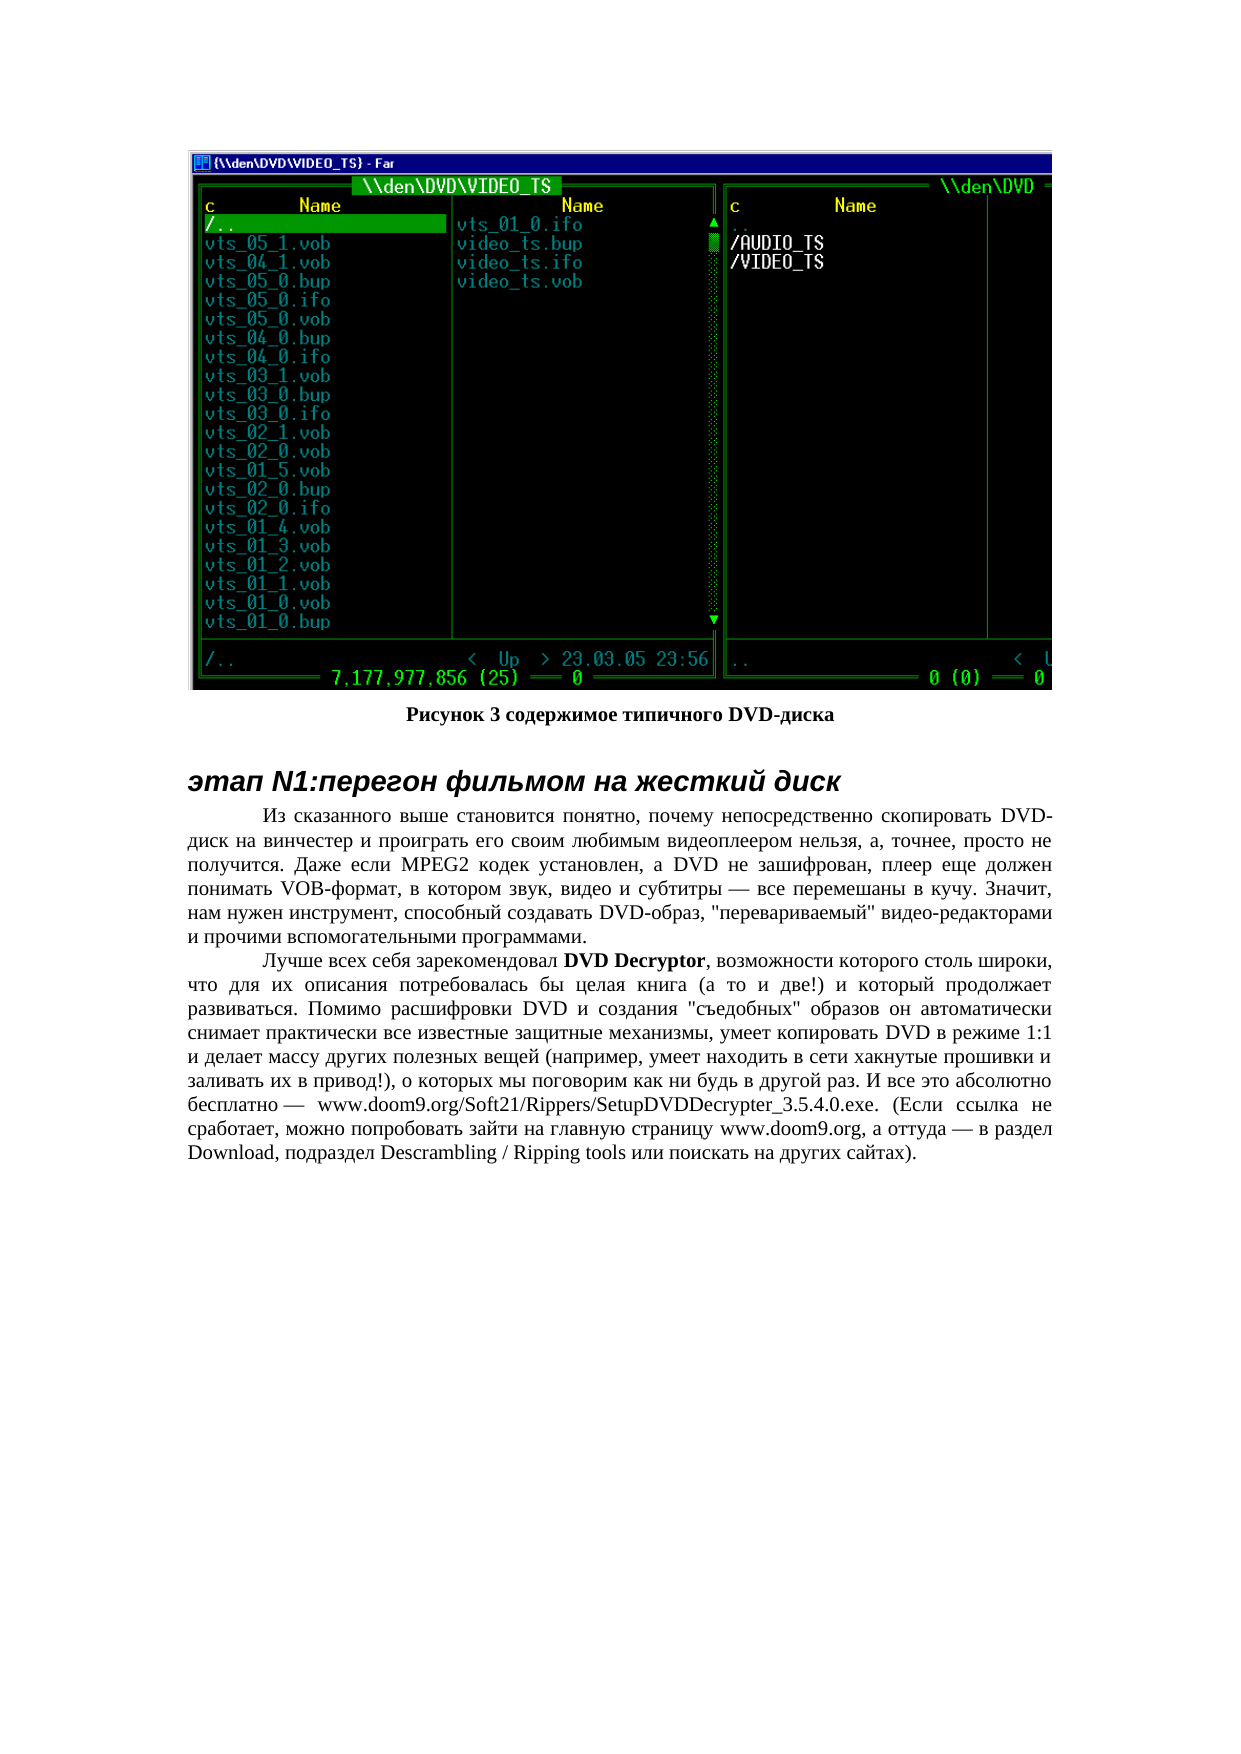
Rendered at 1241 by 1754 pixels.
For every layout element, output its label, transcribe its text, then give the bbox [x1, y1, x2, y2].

picture [188, 150, 1052, 690]
text Лучше всех себя зарекомендовал DVD Decryptor, возможности которого столь широки, что для их описания потребовалась бы целая книга (а то и две!) и который продолжает развиваться. Помимо расшифровки DVD и создания "съедобных" образов он автоматически снимает практически все известные защитные механизмы, умеет копировать DVD в режиме 1:1 и делает массу других полезных вещей (например, умеет находить в сети хакнутые прошивки и заливать их в привод!), о которых мы поговорим как ни будь в другой раз. И все это абсолютно бесплатно — www.doom9.org/Soft21/Rippers/SetupDVDDecrypter_3.5.4.0.exe. (Если ссылка не сработает, можно попробовать зайти на главную страницу www.doom9.org, а оттуда — в раздел Download, подраздел Descrambling / Ripping tools или поискать на других сайтах). [187, 948, 1053, 1164]
subtitle этап N1:перегон фильмом на жесткий диск [187, 764, 1053, 797]
text Рисунок 3 содержимое типичного DVD-диска [187, 702, 1053, 726]
text Из сказанного выше становится понятно, почему непосредственно скопировать DVD-диск на винчестер и проиграть его своим любимым видеоплеером нельзя, а, точнее, просто не получится. Даже если MPEG2 кодек установлен, а DVD не зашифрован, плеер еще должен понимать VOB-формат, в котором звук, видео и субтитры — все перемешаны в кучу. Значит, нам нужен инструмент, способный создавать DVD-образ, "перевариваемый" видео-редакторами и прочими вспомогательными программами. [187, 803, 1053, 948]
